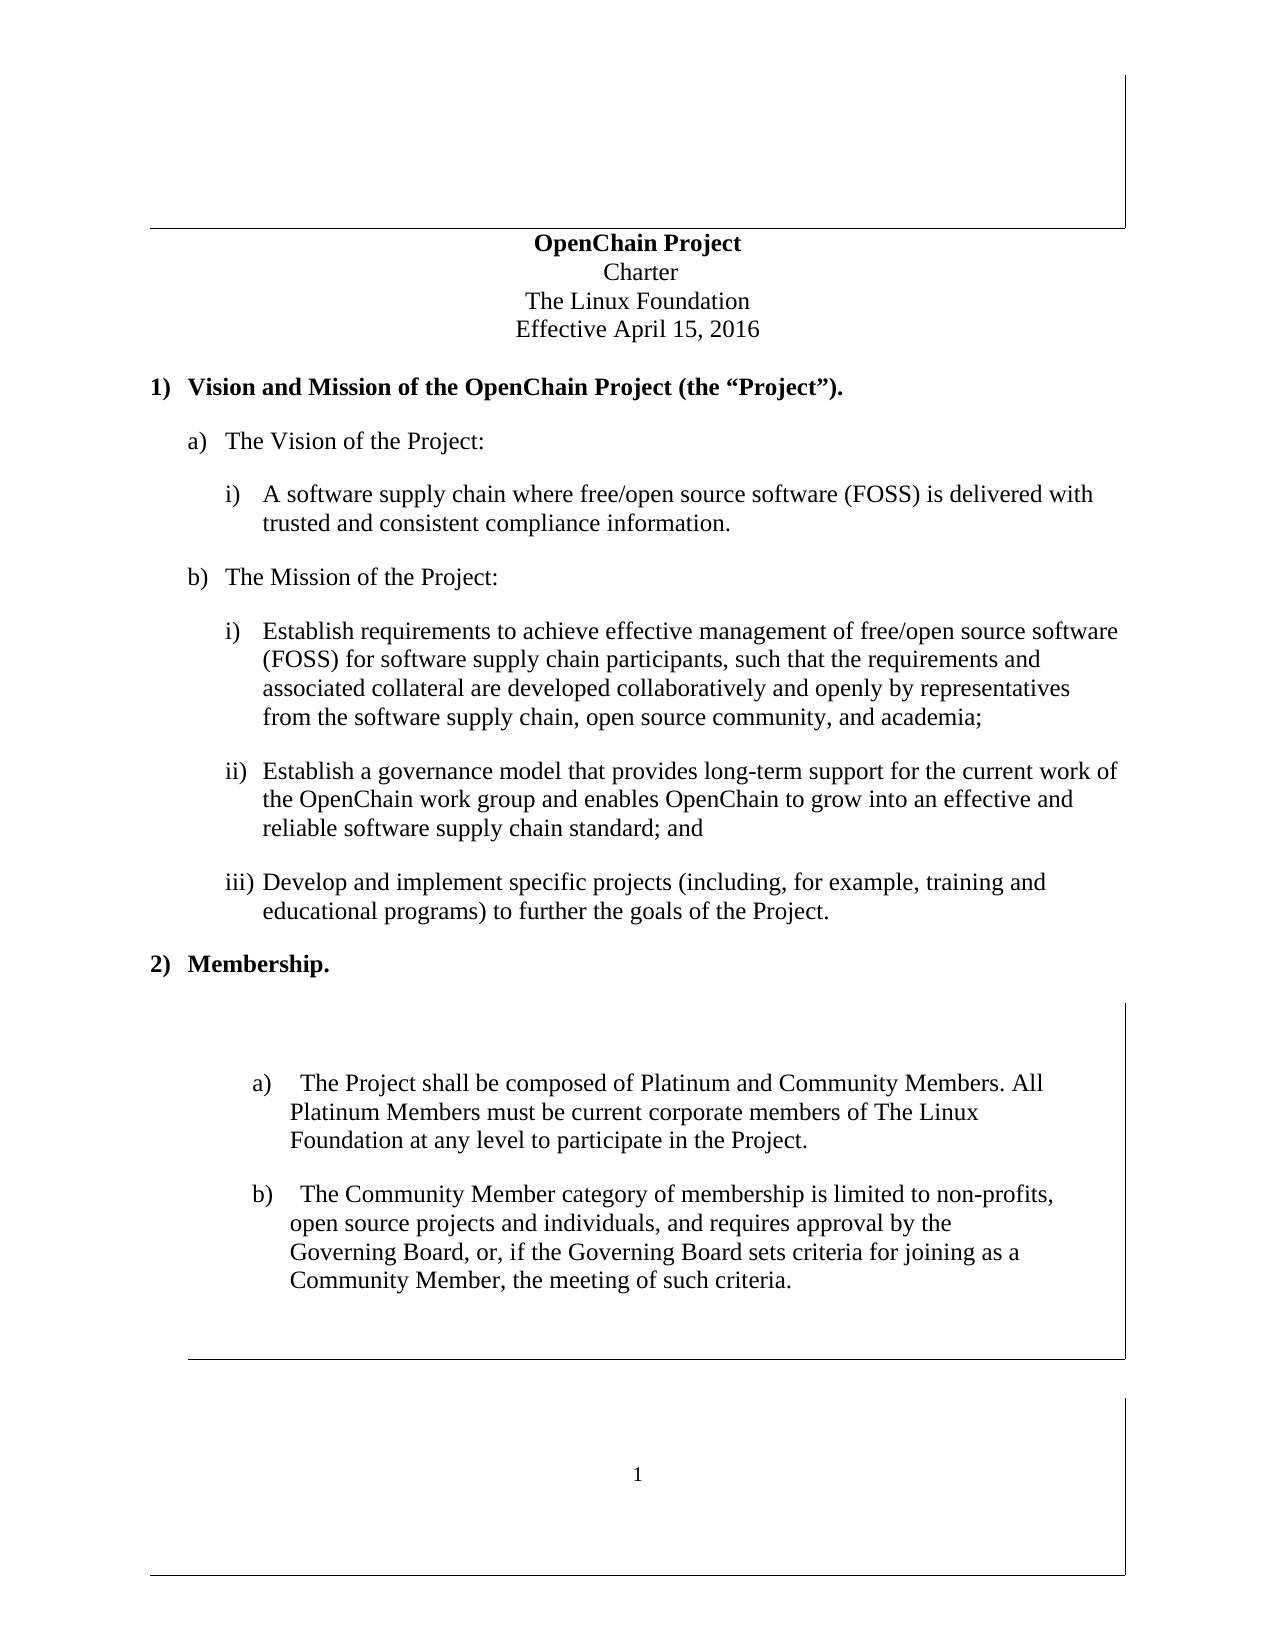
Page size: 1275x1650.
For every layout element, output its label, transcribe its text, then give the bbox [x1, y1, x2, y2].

text Charter [150, 257, 1125, 286]
list Establish requirements to achieve effective management of free/open source software (FOSS) for software supply chain participants, such that the requirements and associated collateral are developed collaboratively and openly by representatives from the software supply chain, open source community, and academia; [225, 616, 1125, 731]
list The Vision of the Project: [187, 426, 1125, 454]
text The Linux Foundation [150, 286, 1125, 314]
list A software supply chain where free/open source software (FOSS) is delivered with trusted and consistent compliance information. [225, 479, 1125, 537]
list Develop and implement specific projects (including, for example, training and educational programs) to further the goals of the Project. [225, 867, 1125, 924]
subtitle Vision and Mission of the OpenChain Project (the “Project”). [150, 372, 1125, 401]
list The Project shall be composed of Platinum and Community Members. All Platinum Members must be current corporate members of The Linux Foundation at any level to participate in the Project. [187, 1003, 1125, 1114]
list The Community Member category of membership is limited to non-profits, open source projects and individuals, and requires approval by the Governing Board, or, if the Governing Board sets criteria for joining as a Community Member, the meeting of such criteria. [187, 1114, 1125, 1359]
text Effective April 15, 2016 [150, 314, 1125, 343]
list Establish a governance model that provides long-term support for the current work of the OpenChain work group and enables OpenChain to grow into an effective and reliable software supply chain standard; and [225, 756, 1125, 842]
list The Mission of the Project: [187, 562, 1125, 591]
text OpenChain Project [150, 228, 1125, 257]
list Membership. [150, 949, 1125, 978]
